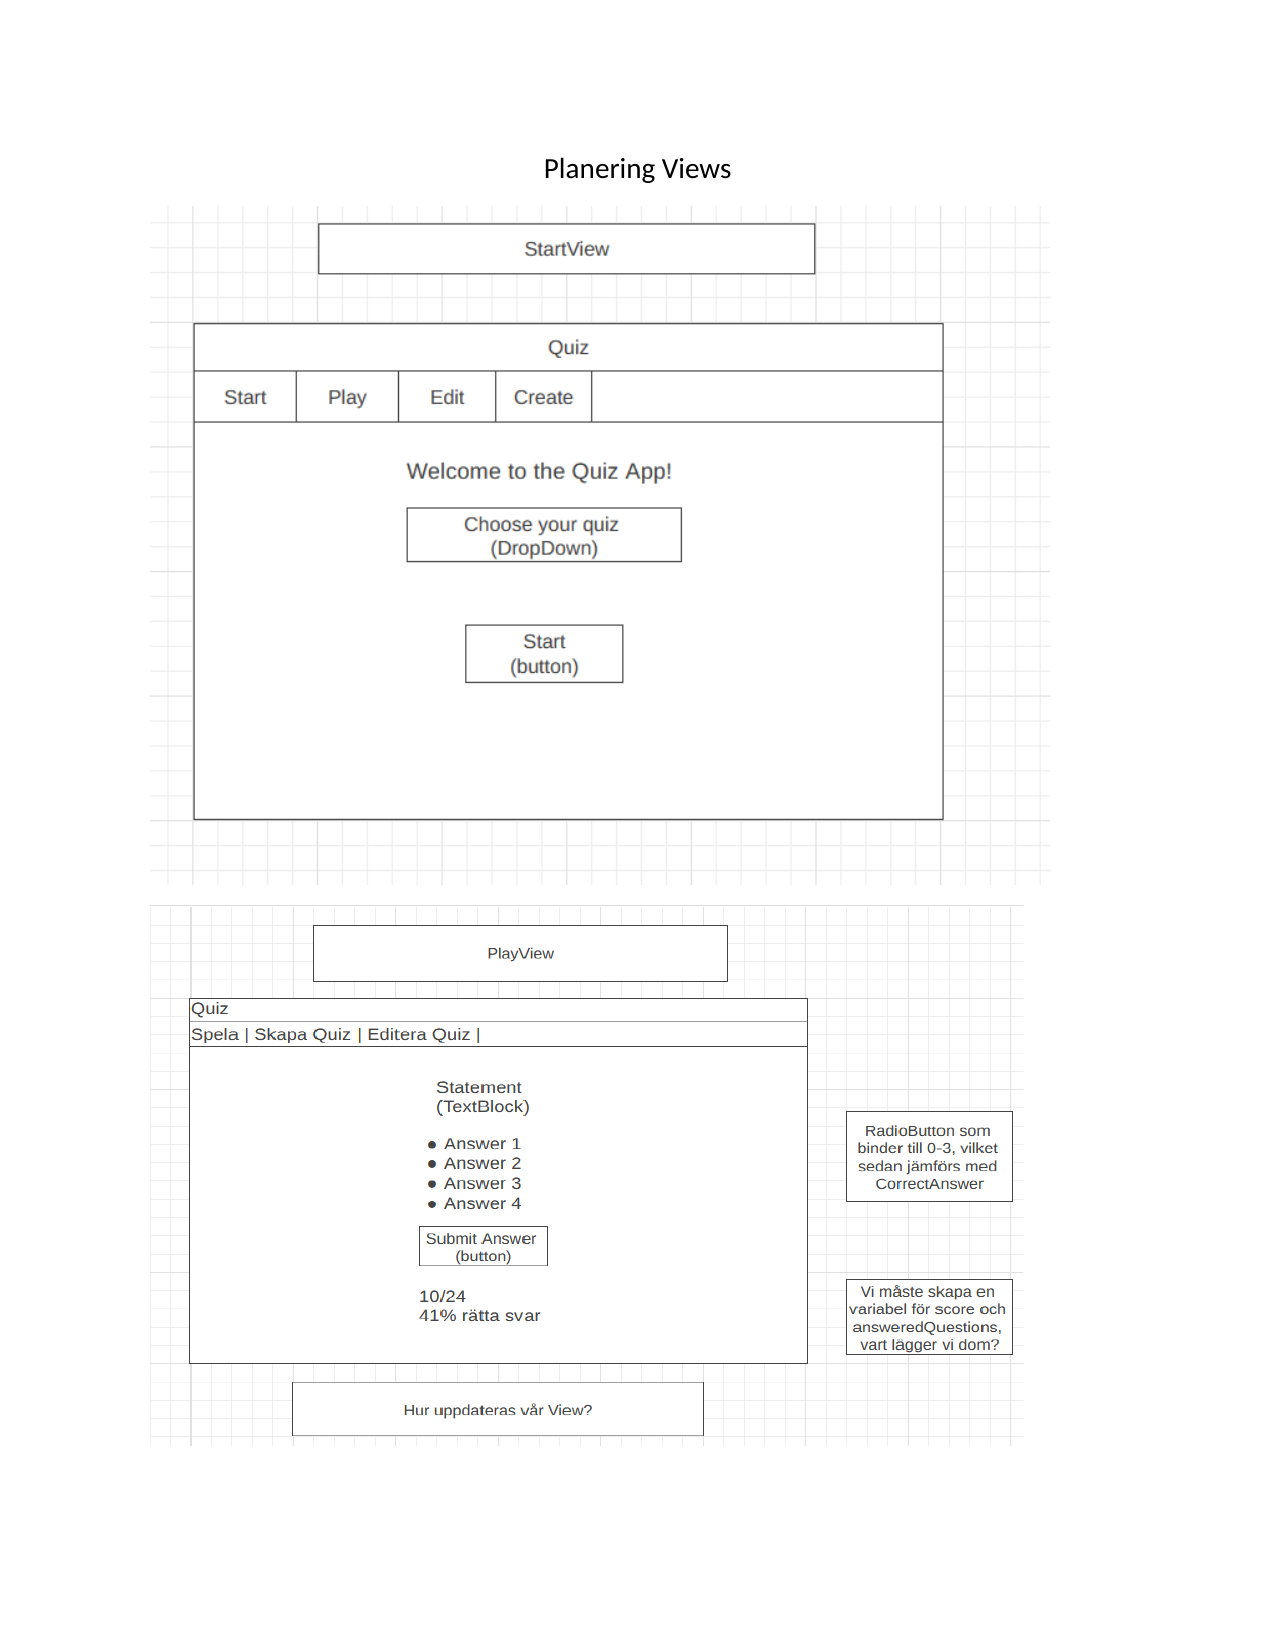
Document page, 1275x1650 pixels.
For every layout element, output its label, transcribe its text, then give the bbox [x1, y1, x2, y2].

text Planering Views [150, 150, 1125, 186]
